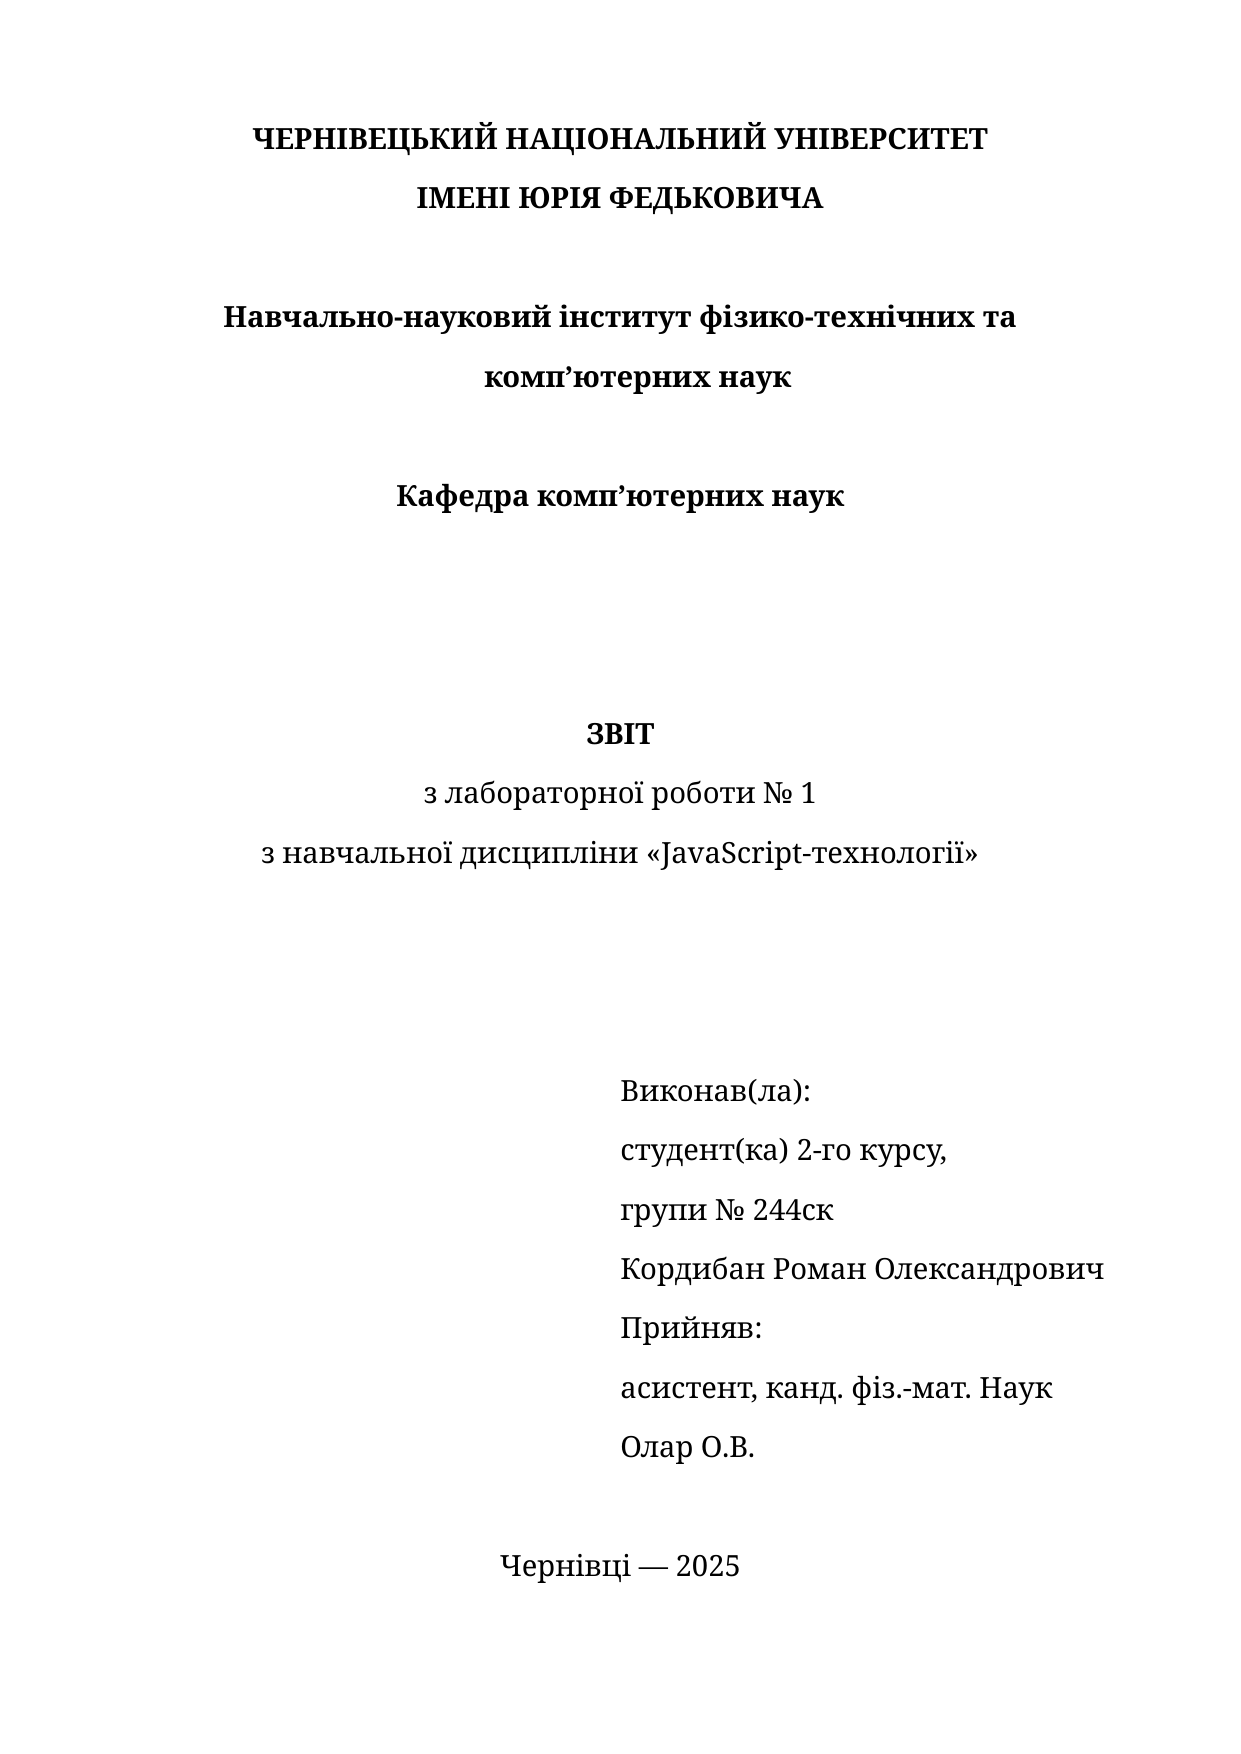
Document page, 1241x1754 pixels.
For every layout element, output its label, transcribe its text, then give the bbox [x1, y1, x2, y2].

text Навчально-науковий інститут фізико-технічних та комп’ютерних наук [118, 297, 1122, 396]
title з навчальної дисципліни «JavaScript-технології» [118, 832, 1122, 872]
text ЧЕРНІВЕЦЬКИЙ НАЦІОНАЛЬНИЙ УНІВЕРСИТЕТ [118, 118, 1122, 158]
text Кафедра комп’ютерних наук [118, 475, 1122, 515]
title Виконав(ла): студент(ка) 2-го курсу, групи № 244ск Кордибан Роман Олександрович Прийняв: асистент, канд. фіз.-мат. Наук Олар О.В. [620, 1070, 1122, 1466]
text ІМЕНІ ЮРІЯ ФЕДЬКОВИЧА [118, 178, 1122, 217]
title з лабораторної роботи № 1 [118, 772, 1122, 812]
title ЗВІТ [118, 713, 1122, 753]
title Чернівці — 2025 [118, 1546, 1122, 1585]
